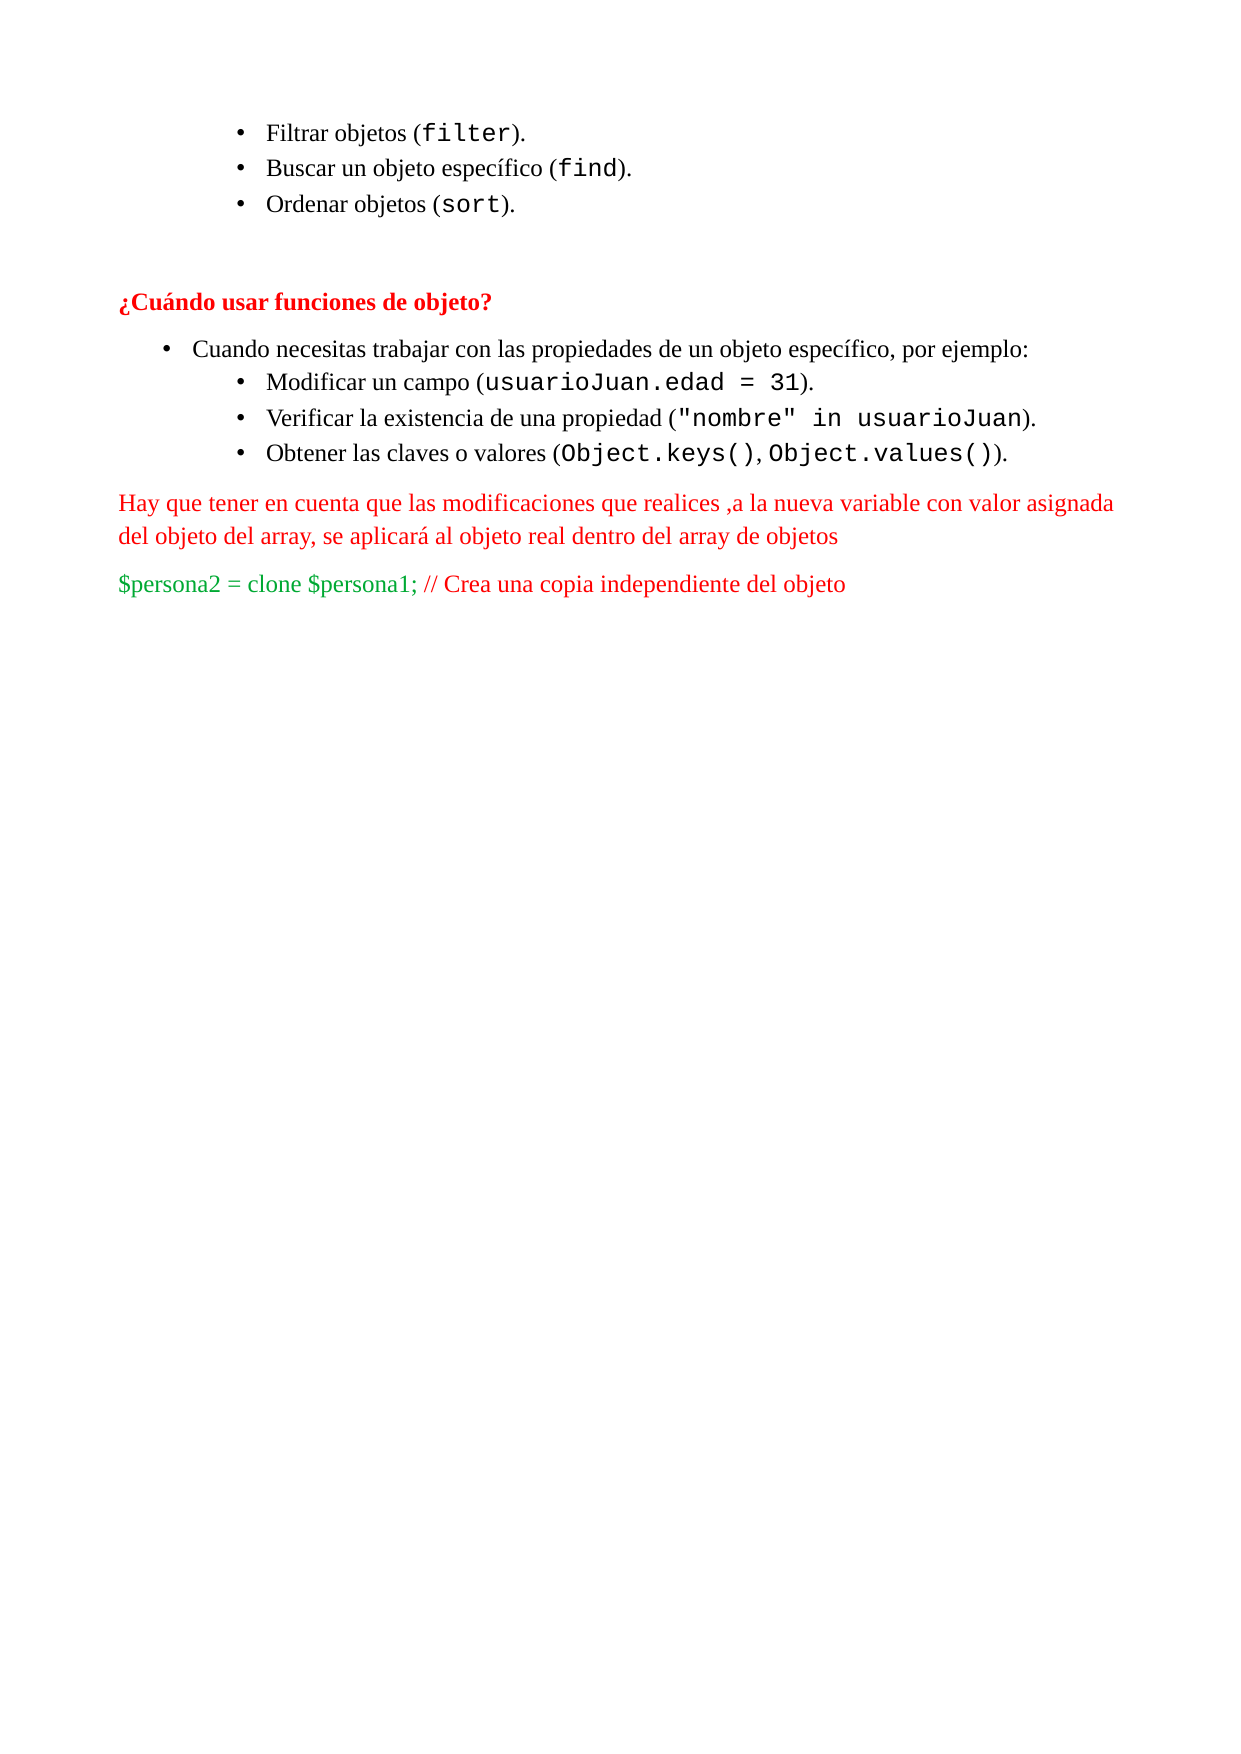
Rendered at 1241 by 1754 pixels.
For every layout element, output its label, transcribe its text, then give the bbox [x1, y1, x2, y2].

list Modificar un campo (usuarioJuan.edad = 31). [236, 367, 1122, 398]
text ¿Cuándo usar funciones de objeto? [118, 287, 1122, 315]
list Ordenar objetos (sort). [236, 189, 1122, 220]
list Filtrar objetos (filter). [236, 118, 1122, 149]
list Verificar la existencia de una propiedad ("nombre" in usuarioJuan). [236, 403, 1122, 433]
list Obtener las claves o valores (Object.keys(), Object.values()). [236, 438, 1122, 469]
list Buscar un objeto específico (find). [236, 153, 1122, 184]
text Hay que tener en cuenta que las modificaciones que realices ,a la nueva variable con valor asignada del objeto del array, se aplicará al objeto real dentro del array de objetos [118, 488, 1122, 550]
list Cuando necesitas trabajar con las propiedades de un objeto específico, por ejemplo: [162, 334, 1122, 363]
text $persona2 = clone $persona1; // Crea una copia independiente del objeto [118, 569, 1122, 597]
